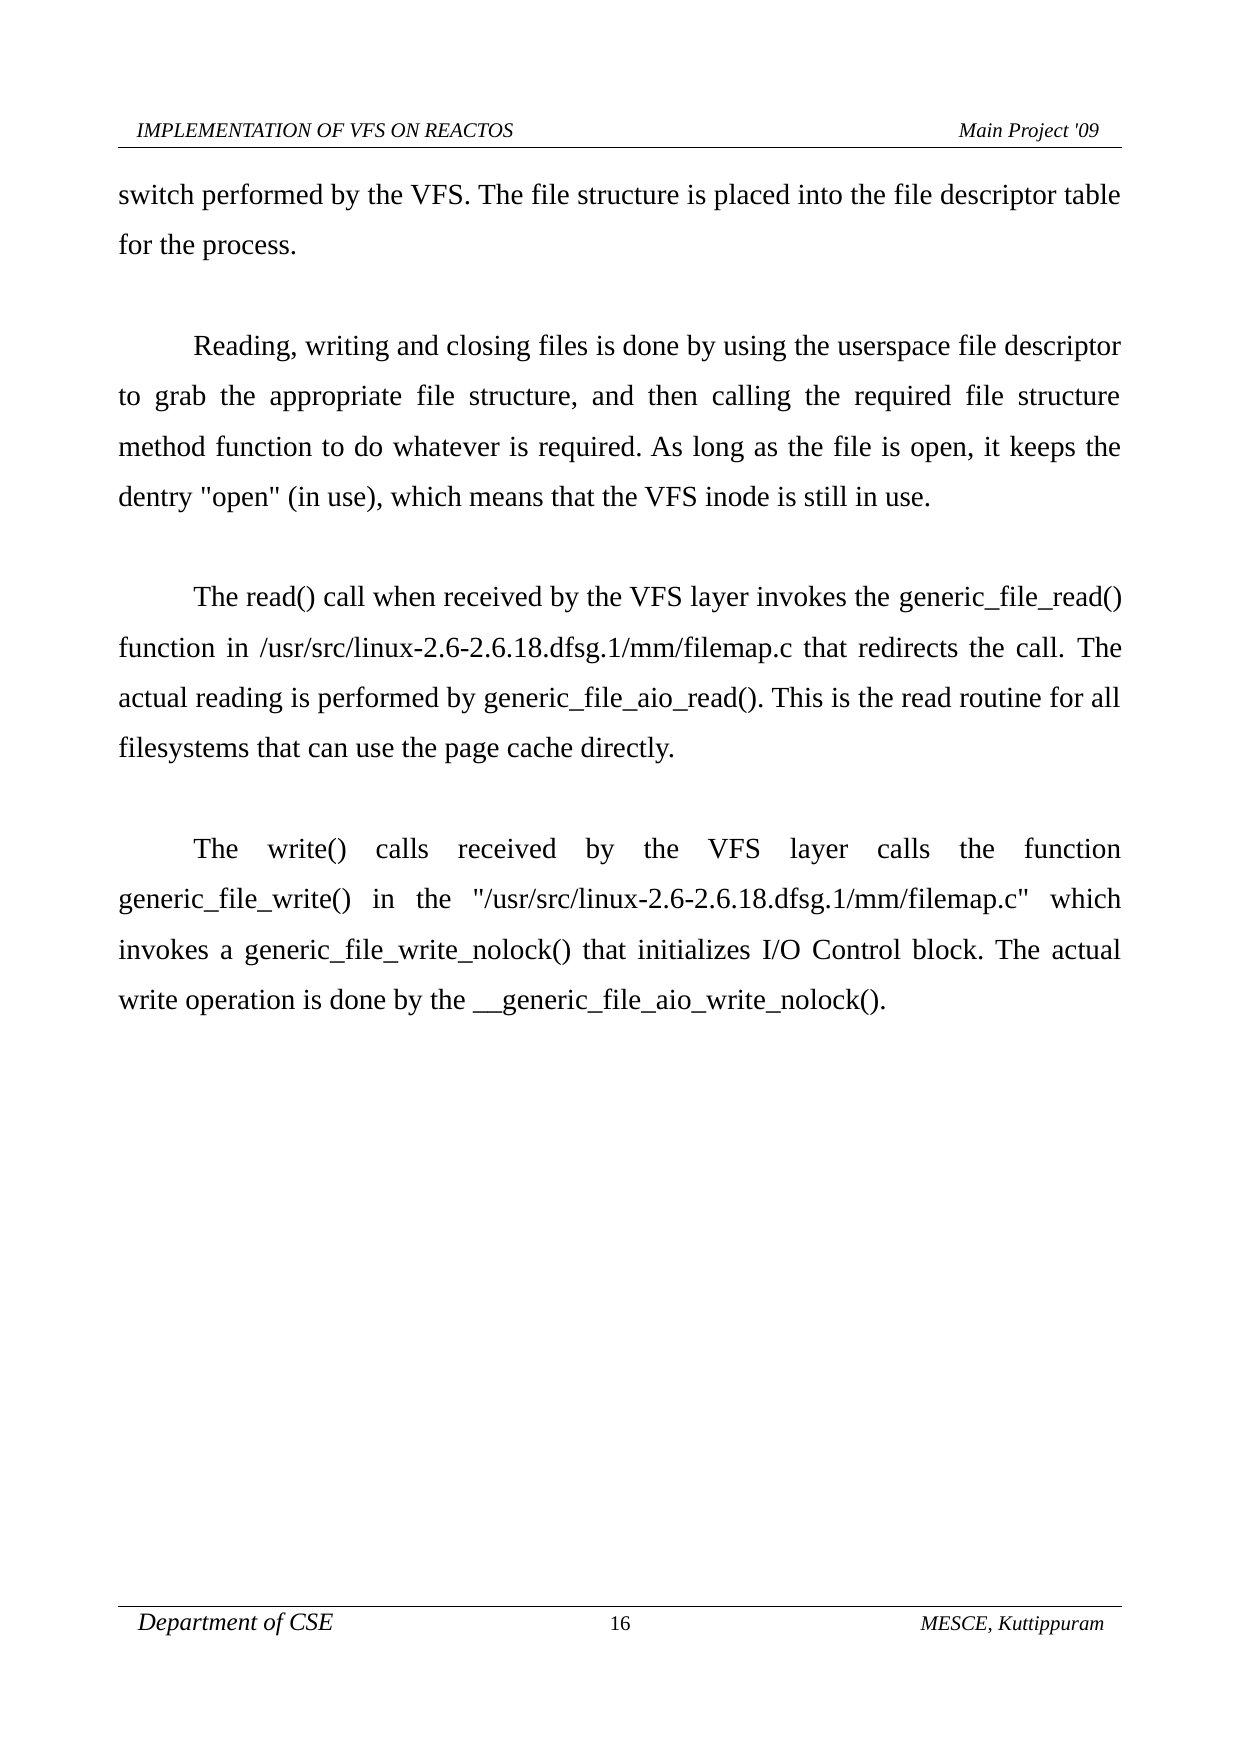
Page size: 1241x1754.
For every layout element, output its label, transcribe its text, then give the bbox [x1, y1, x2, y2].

text switch performed by the VFS. The file structure is placed into the file descriptor table for the process. [118, 177, 1122, 261]
text The read() call when received by the VFS layer invokes the generic_file_read() function in /usr/src/linux-2.6-2.6.18.dfsg.1/mm/filemap.c that redirects the call. The actual reading is performed by generic_file_aio_read(). This is the read routine for all filesystems that can use the page cache directly. [118, 579, 1122, 764]
text Reading, writing and closing files is done by using the userspace file descriptor to grab the appropriate file structure, and then calling the required file structure method function to do whatever is required. As long as the file is open, it keeps the dentry "open" (in use), which means that the VFS inode is still in use. [118, 328, 1122, 512]
text The write() calls received by the VFS layer calls the function generic_file_write() in the "/usr/src/linux-2.6-2.6.18.dfsg.1/mm/filemap.c" which invokes a generic_file_write_nolock() that initializes I/O Control block. The actual write operation is done by the __generic_file_aio_write_nolock(). [118, 831, 1122, 1016]
